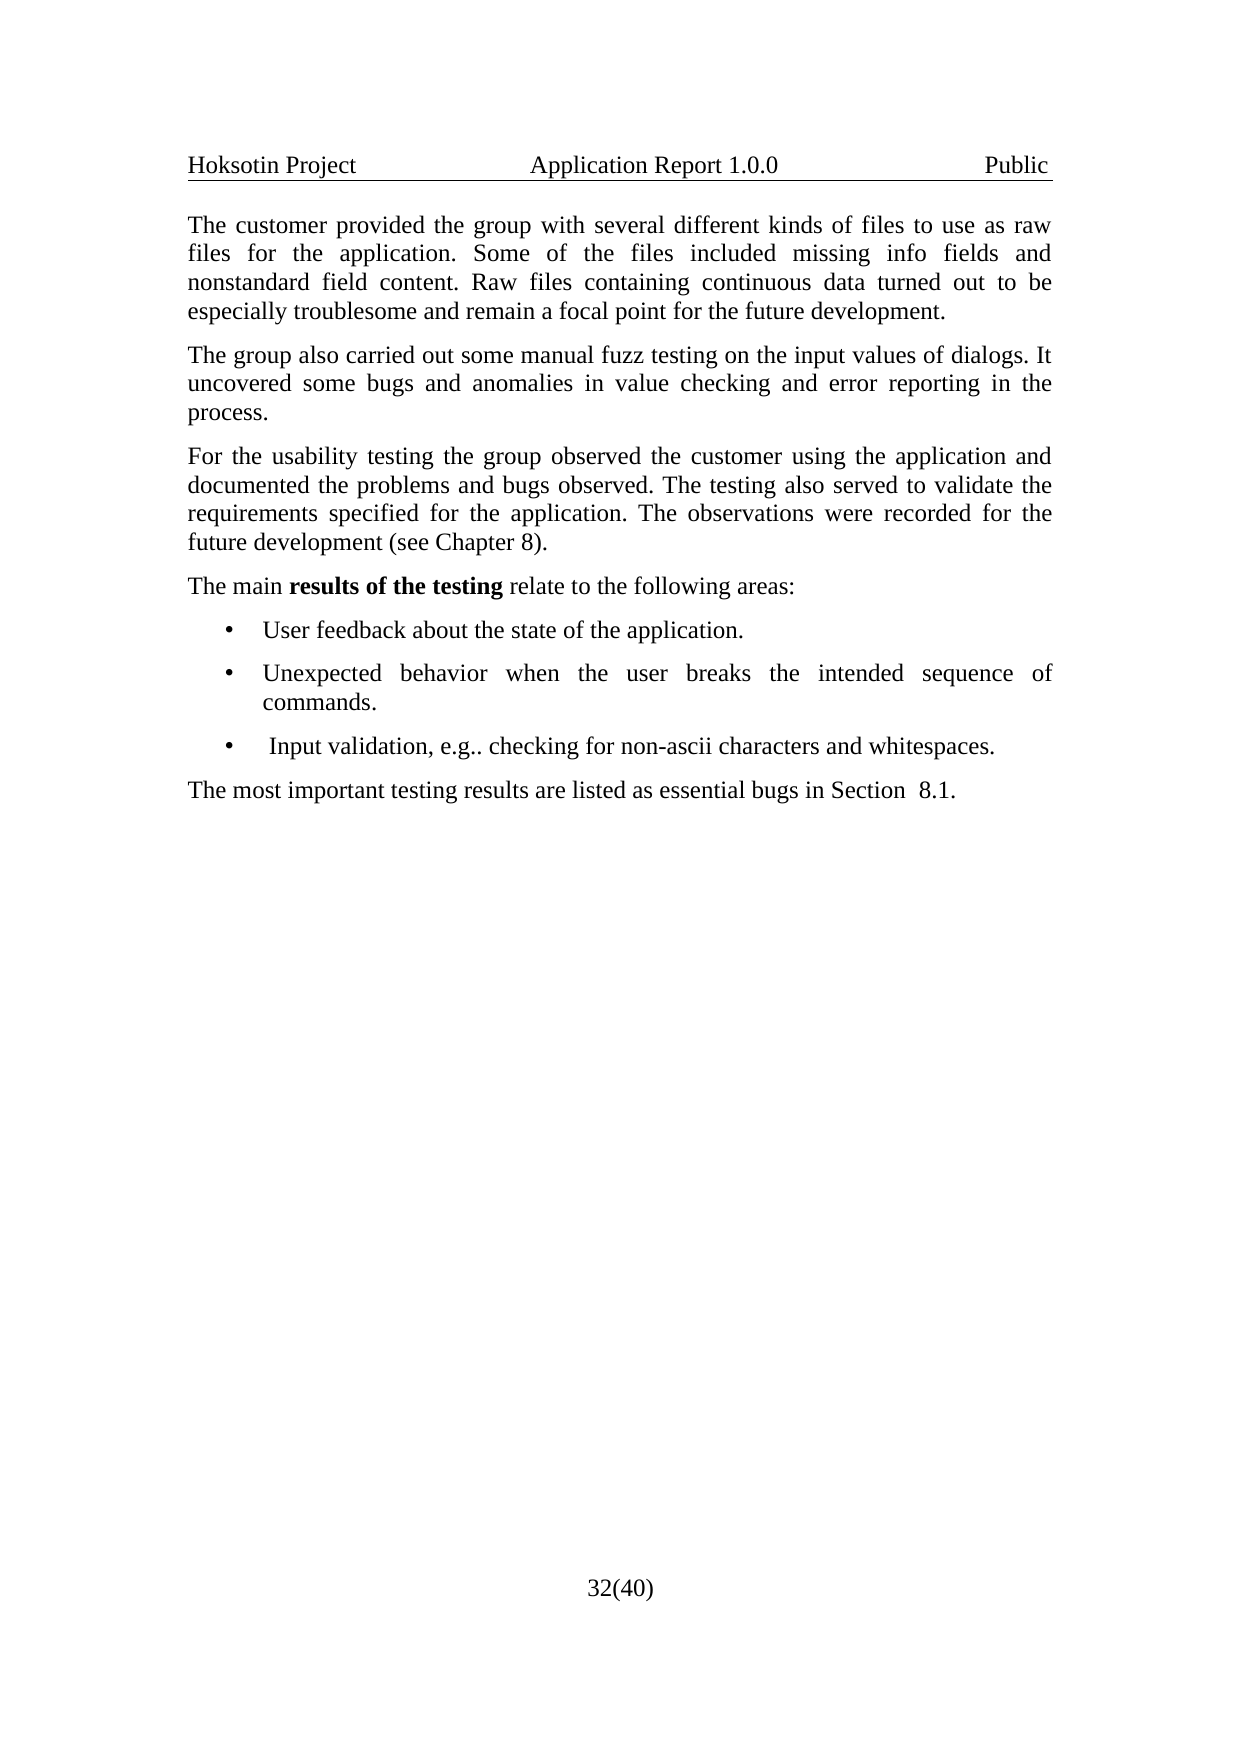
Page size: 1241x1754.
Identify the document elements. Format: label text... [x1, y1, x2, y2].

list Unexpected behavior when the user breaks the intended sequence of commands. [225, 658, 1053, 716]
text The customer provided the group with several different kinds of files to use as raw files for the application. Some of the files included missing info fields and nonstandard field content. Raw files containing continuous data turned out to be especially troublesome and remain a focal point for the future development. [187, 210, 1053, 325]
text For the usability testing the group observed the customer using the application and documented the problems and bugs observed. The testing also served to validate the requirements specified for the application. The observations were recorded for the future development (see Chapter 8). [187, 441, 1053, 556]
text The group also carried out some manual fuzz testing on the input values of dialogs. It uncovered some bugs and anomalies in value checking and error reporting in the process. [187, 340, 1053, 426]
list The most important testing results are listed as essential bugs in Section 8.1. [187, 775, 1053, 803]
list User feedback about the state of the application. [225, 615, 1053, 643]
list Input validation, e.g.. checking for non-ascii characters and whitespaces. [225, 731, 1053, 760]
text The main results of the testing relate to the following areas: [187, 571, 1053, 600]
